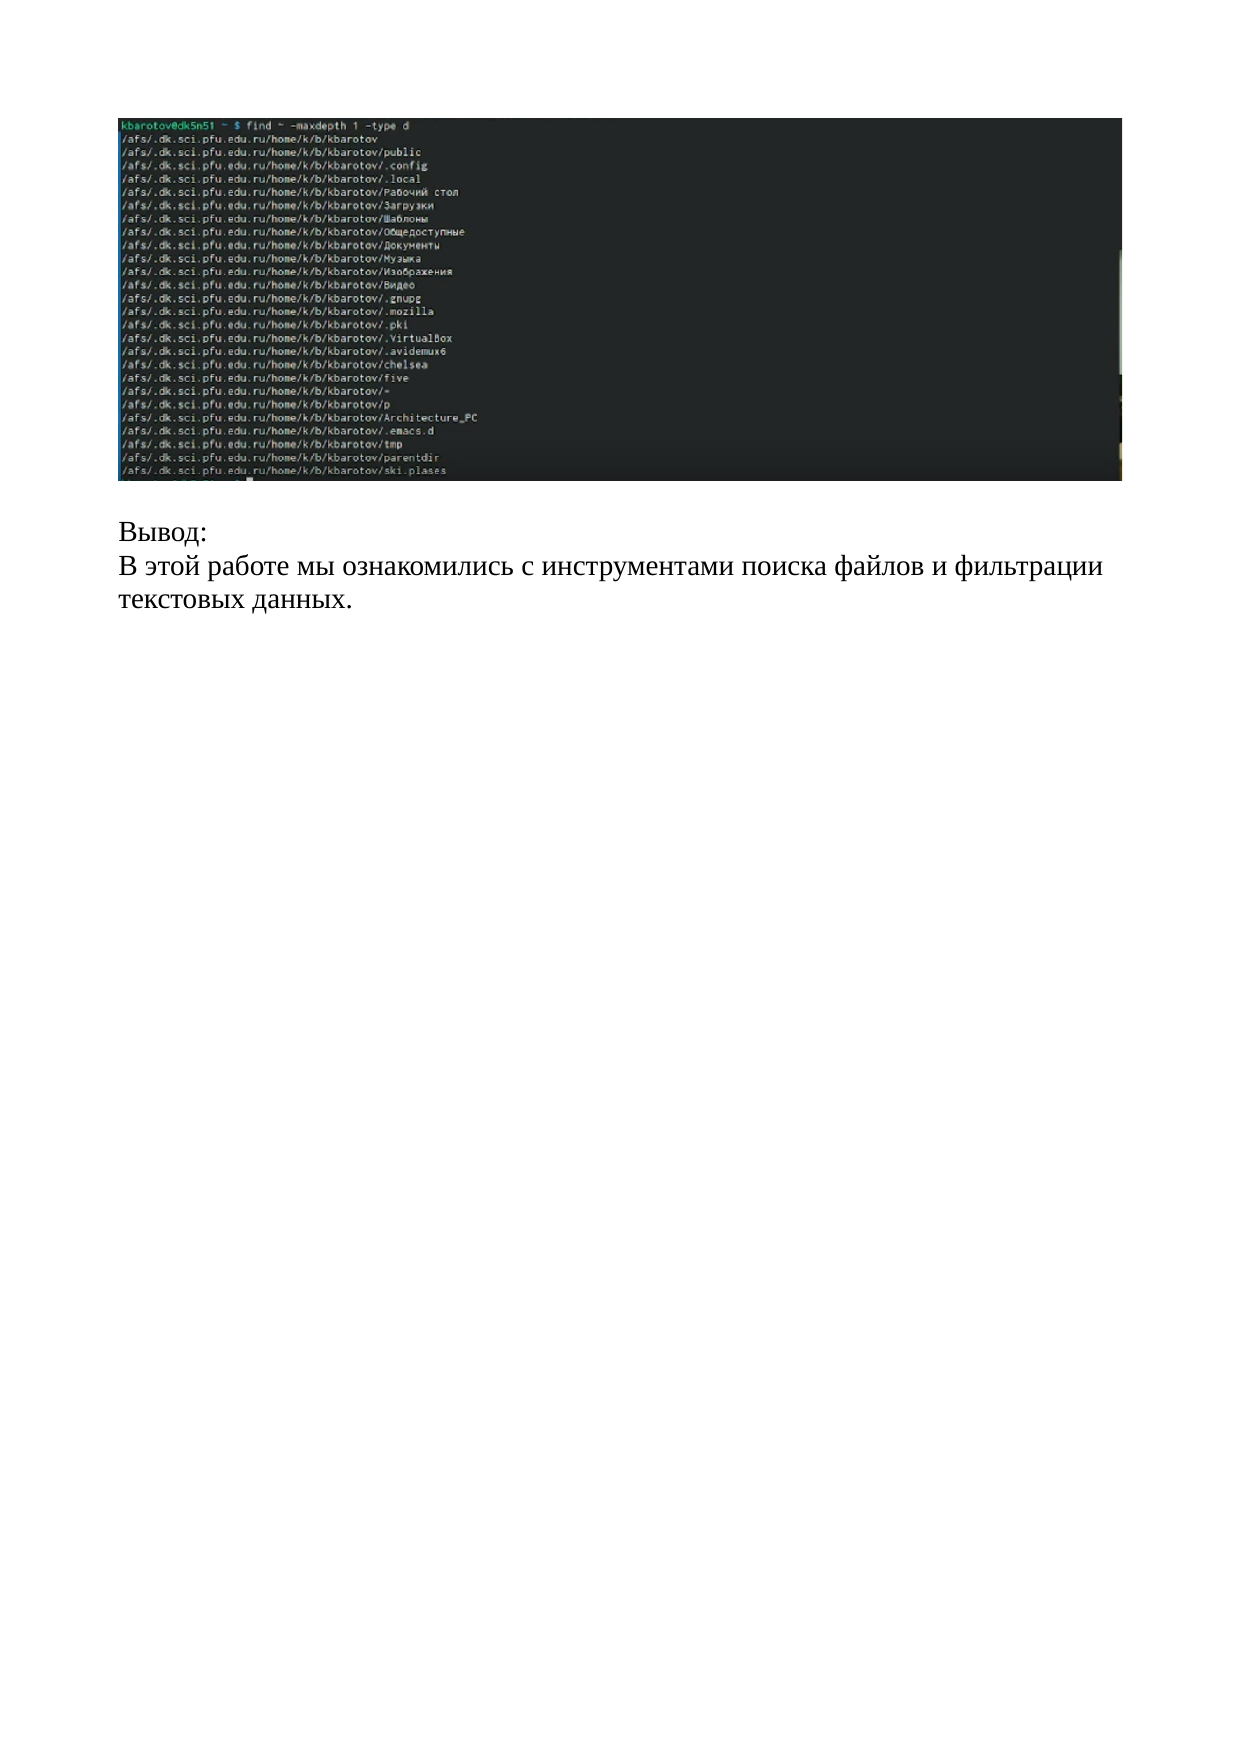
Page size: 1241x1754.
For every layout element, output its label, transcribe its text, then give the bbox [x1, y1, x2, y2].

text Вывод: [118, 514, 1122, 548]
text В этой работе мы ознакомились с инструментами поиска файлов и фильтрации текстовых данных. [118, 548, 1122, 615]
